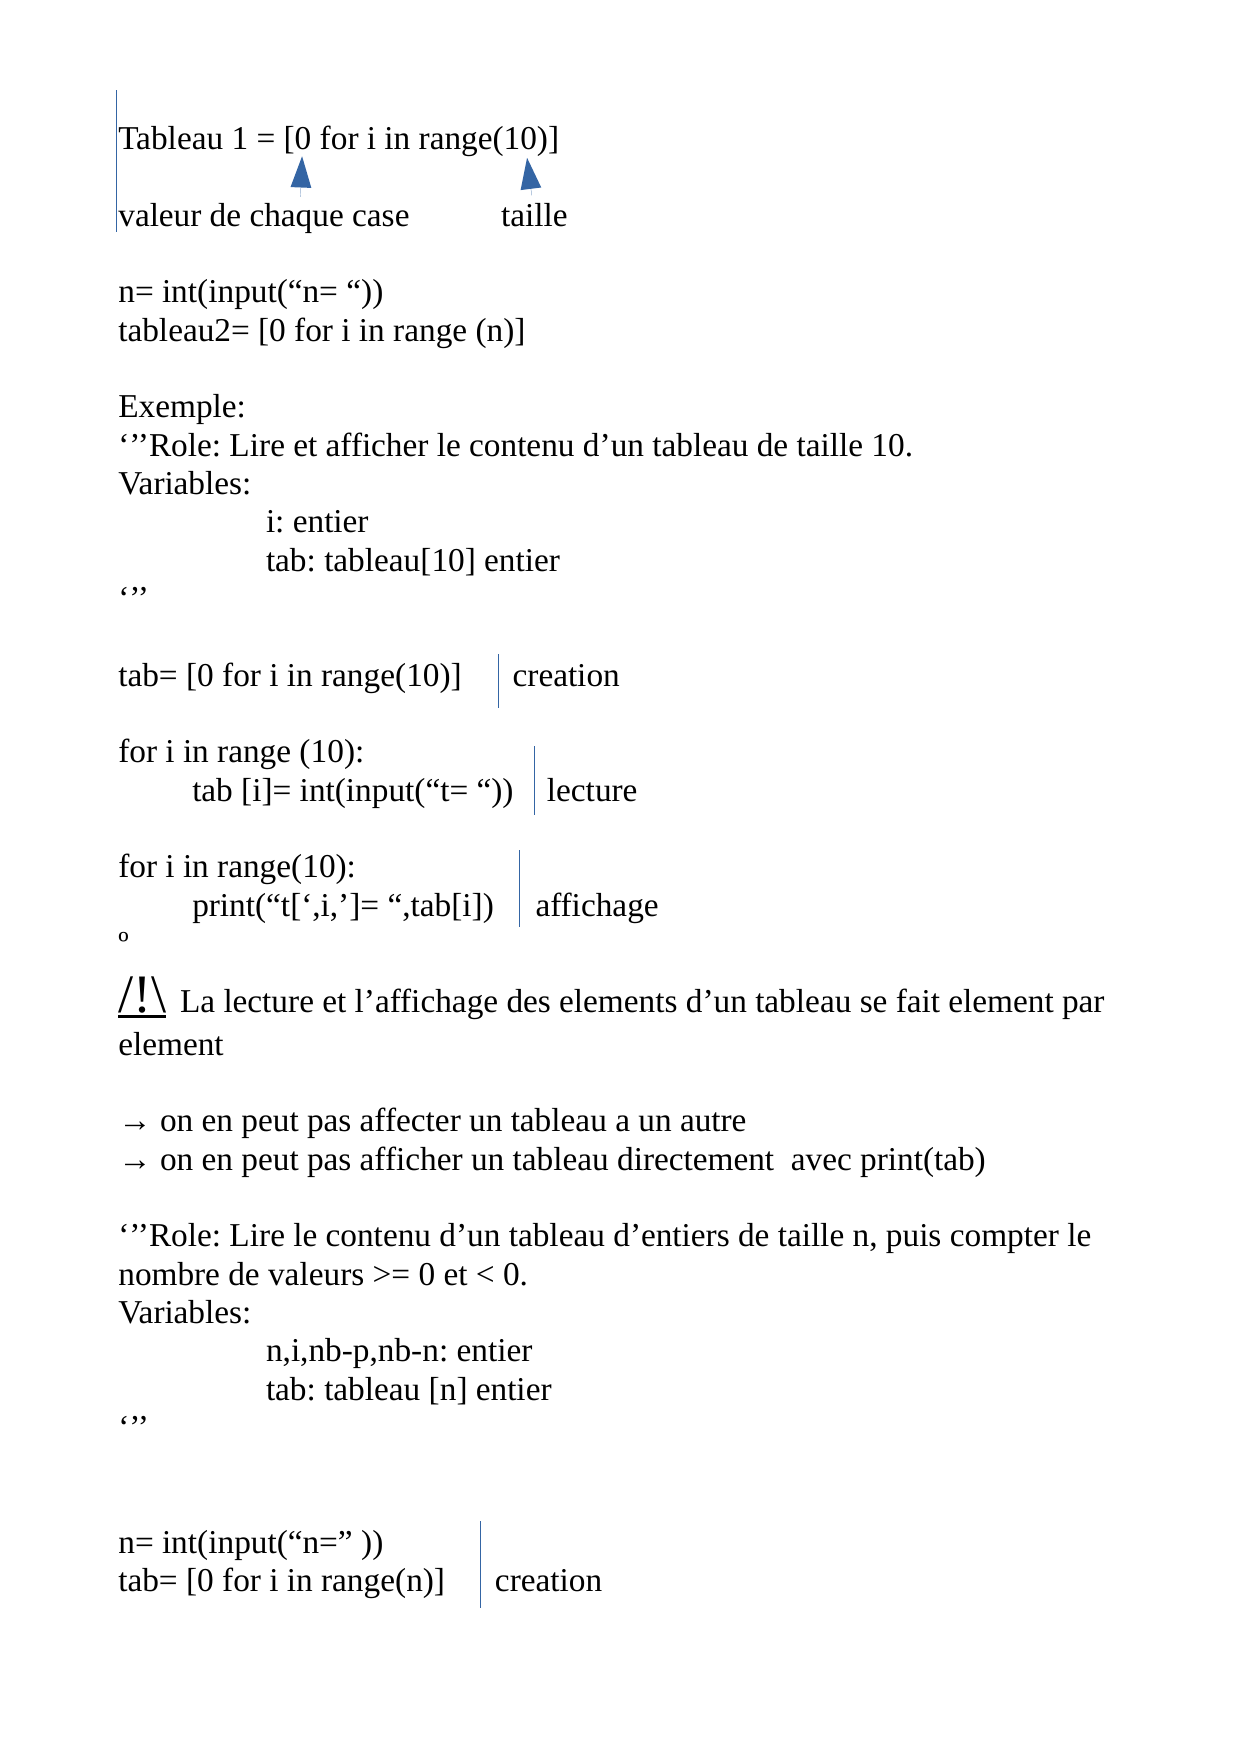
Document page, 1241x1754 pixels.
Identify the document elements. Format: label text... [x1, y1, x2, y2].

text i: entier [118, 501, 1122, 540]
text for i in range (10): [118, 731, 1122, 770]
text Exemple: [118, 386, 1122, 425]
text tab [i]= int(input(“t= “)) [118, 770, 534, 808]
text tab: tableau[10] entier [118, 540, 1122, 578]
text print(“t[‘,i,’]= “,tab[i]) [118, 885, 519, 923]
text → on en peut pas affecter un tableau a un autre [118, 1100, 1122, 1139]
text ‘’’Role: Lire et afficher le contenu d’un tableau de taille 10. [118, 425, 1122, 463]
text affichage [520, 885, 1122, 923]
text n= int(input(“n=” )) [118, 1522, 480, 1560]
text º [118, 923, 1122, 961]
text n= int(input(“n= “)) [118, 271, 1122, 310]
text tab= [0 for i in range(10)] [118, 655, 498, 693]
text Variables: [118, 1292, 1122, 1330]
text [481, 1522, 1122, 1560]
text n,i,nb-p,nb-n: entier [118, 1330, 1122, 1369]
text Variables: [118, 463, 1122, 501]
text tab= [0 for i in range(n)] [118, 1560, 480, 1599]
text ‘’’Role: Lire le contenu d’un tableau d’entiers de taille n, puis compter le nombre de valeurs >= 0 et < 0. [118, 1215, 1122, 1292]
text creation [481, 1560, 1122, 1599]
text for i in range(10): [118, 846, 1122, 885]
text valeur de chaque case taille [118, 195, 1122, 233]
text tab: tableau [n] entier [118, 1369, 1122, 1407]
text ‘’’ [118, 1407, 1122, 1445]
text /!\ La lecture et l’affichage des elements d’un tableau se fait element par element [118, 961, 1122, 1062]
text ‘’’ [118, 578, 1122, 616]
text → on en peut pas afficher un tableau directement avec print(tab) [118, 1139, 1122, 1177]
text tableau2= [0 for i in range (n)] [118, 310, 1122, 348]
text creation [499, 655, 1122, 693]
text Tableau 1 = [0 for i in range(10)] [118, 118, 1122, 156]
text lecture [535, 770, 1122, 808]
